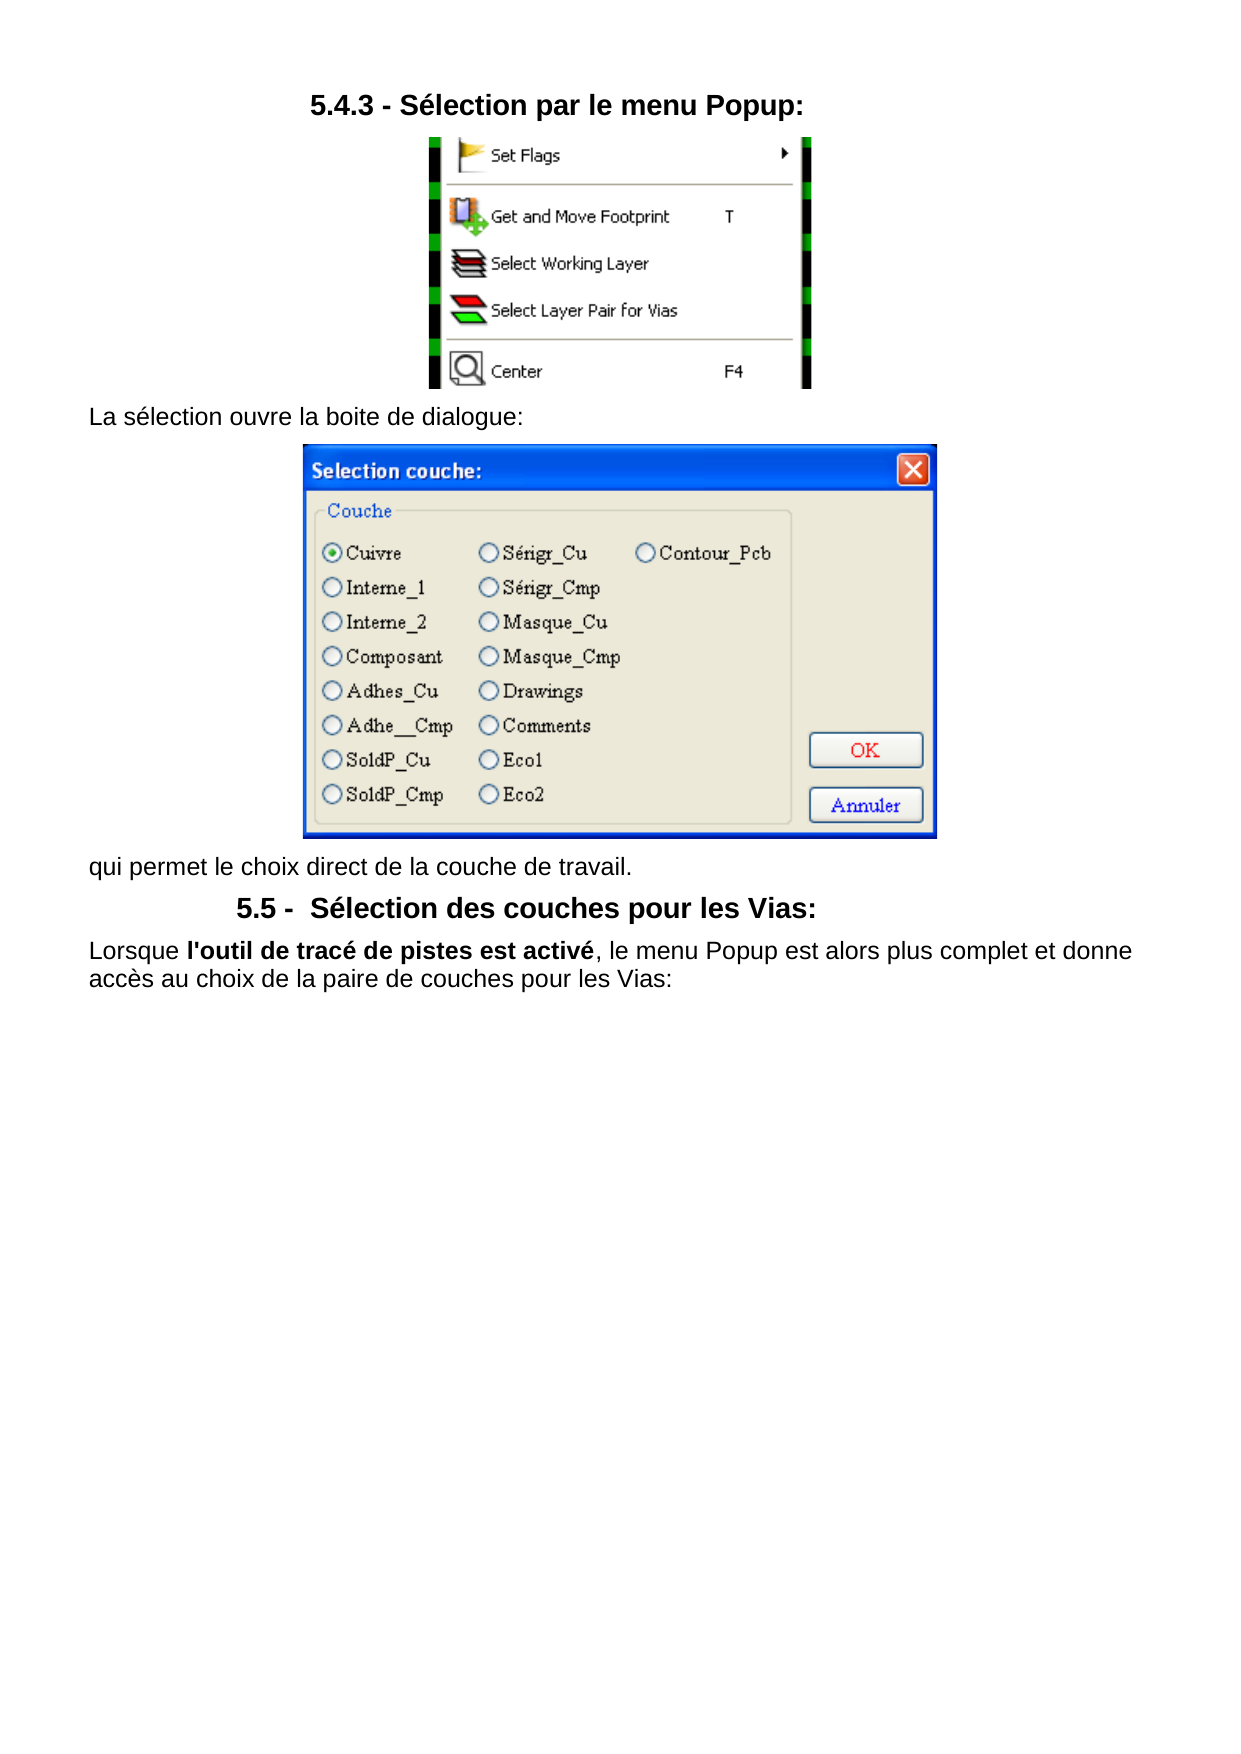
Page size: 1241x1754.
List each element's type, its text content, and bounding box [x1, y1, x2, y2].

text Lorsque l'outil de tracé de pistes est activé, le menu Popup est alors plus complet et donne accès au choix de la paire de couches pour les Vias: [88, 937, 1152, 993]
picture [428, 137, 812, 389]
subtitle Sélection des couches pour les Vias: [162, 892, 1152, 925]
subtitle Sélection par le menu Popup: [236, 88, 1152, 121]
text qui permet le choix direct de la couche de travail. [88, 853, 1152, 881]
picture [302, 444, 938, 839]
text La sélection ouvre la boite de dialogue: [88, 403, 1152, 431]
